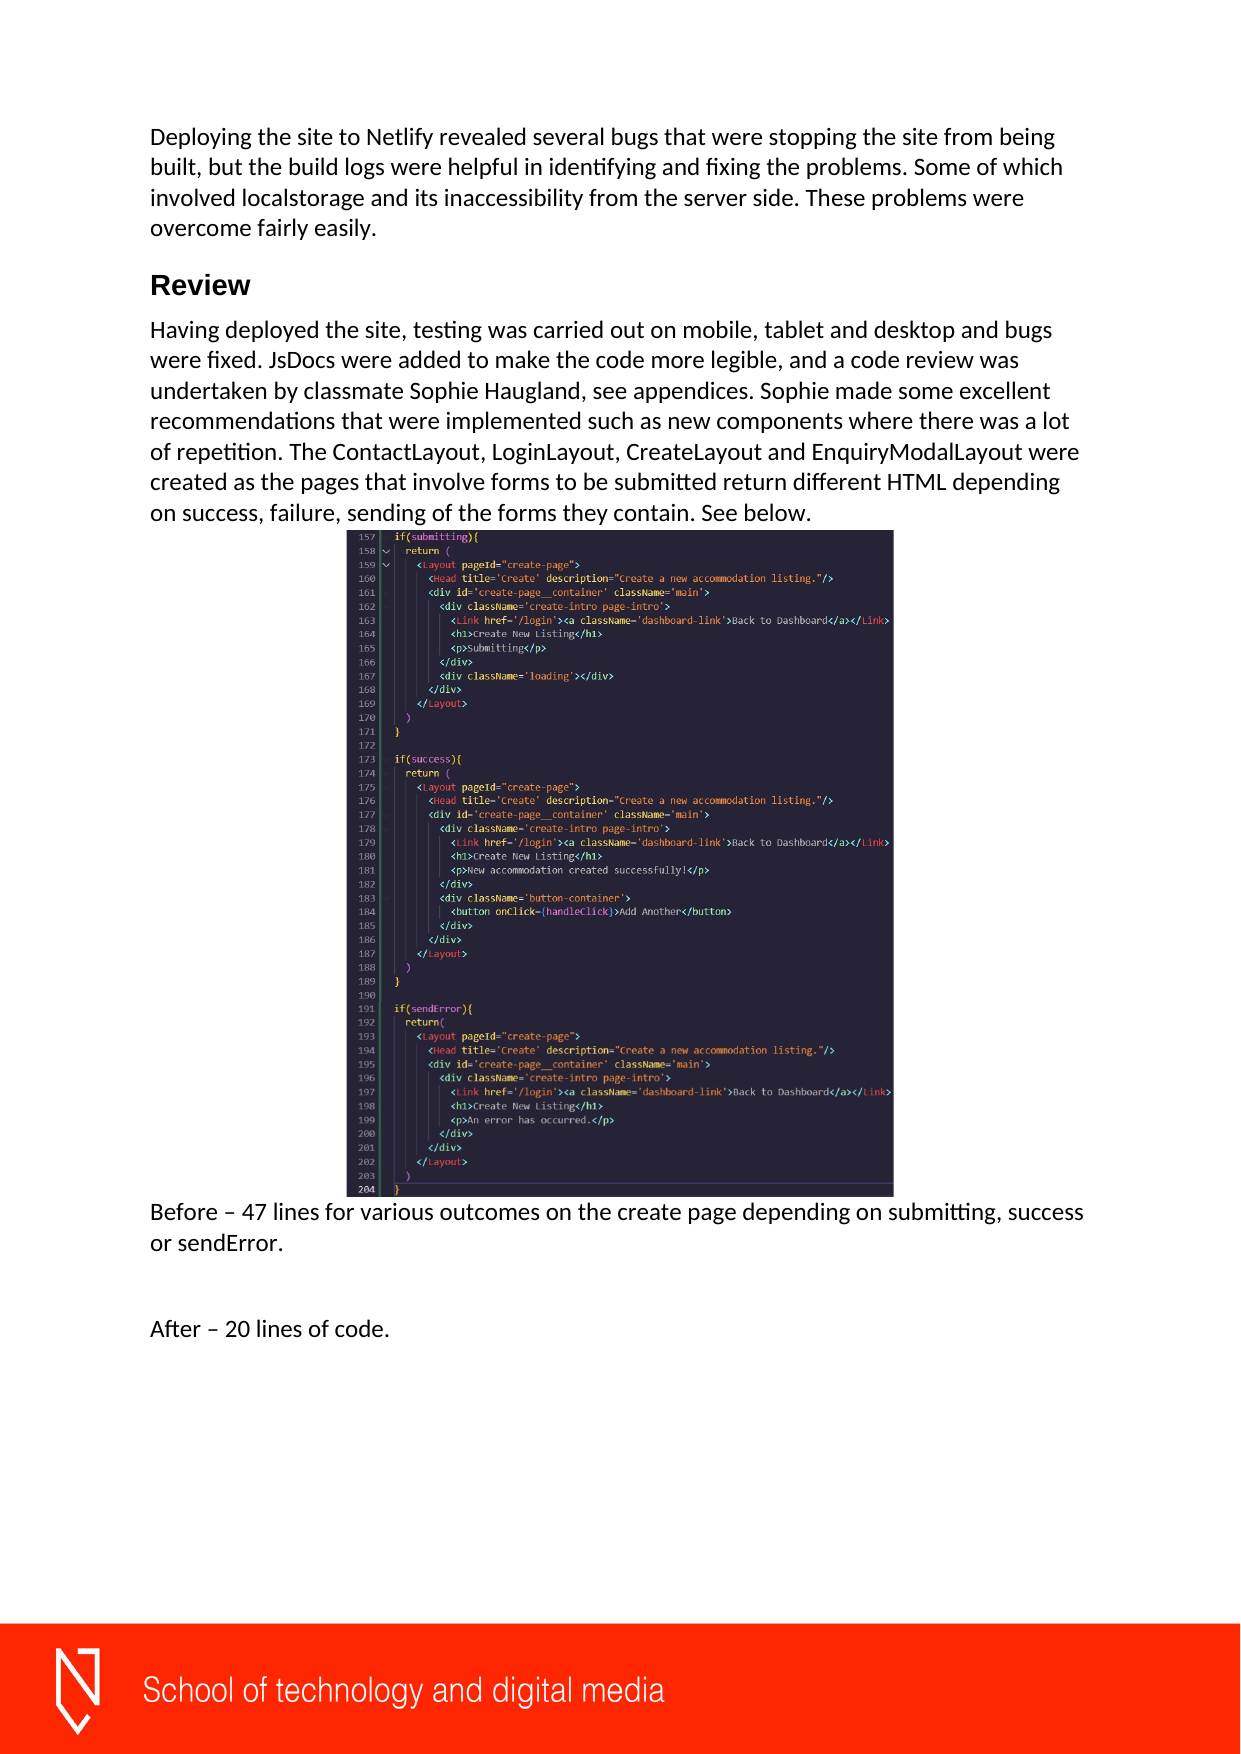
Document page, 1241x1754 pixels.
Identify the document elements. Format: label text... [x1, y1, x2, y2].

picture [346, 530, 894, 1197]
subtitle Review [150, 268, 1090, 301]
text Deploying the site to Netlify revealed several bugs that were stopping the site from being built, but the build logs were helpful in identifying and fixing the problems. Some of which involved localstorage and its inaccessibility from the server side. These problems were overcome fairly easily. [150, 121, 1090, 243]
text After – 20 lines of code. [150, 1313, 1090, 1343]
text Before – 47 lines for various outcomes on the create page depending on submitting, success or sendError. [150, 540, 1090, 1257]
picture [0, 1613, 1241, 1754]
text Having deployed the site, testing was carried out on mobile, tablet and desktop and bugs were fixed. JsDocs were added to make the code more legible, and a code review was undertaken by classmate Sophie Haugland, see appendices. Sophie made some excellent recommendations that were implemented such as new components where there was a lot of repetition. The ContactLayout, LoginLayout, CreateLayout and EnquiryModalLayout were created as the pages that involve forms to be submitted return different HTML depending on success, failure, sending of the forms they contain. See below. [150, 314, 1090, 528]
